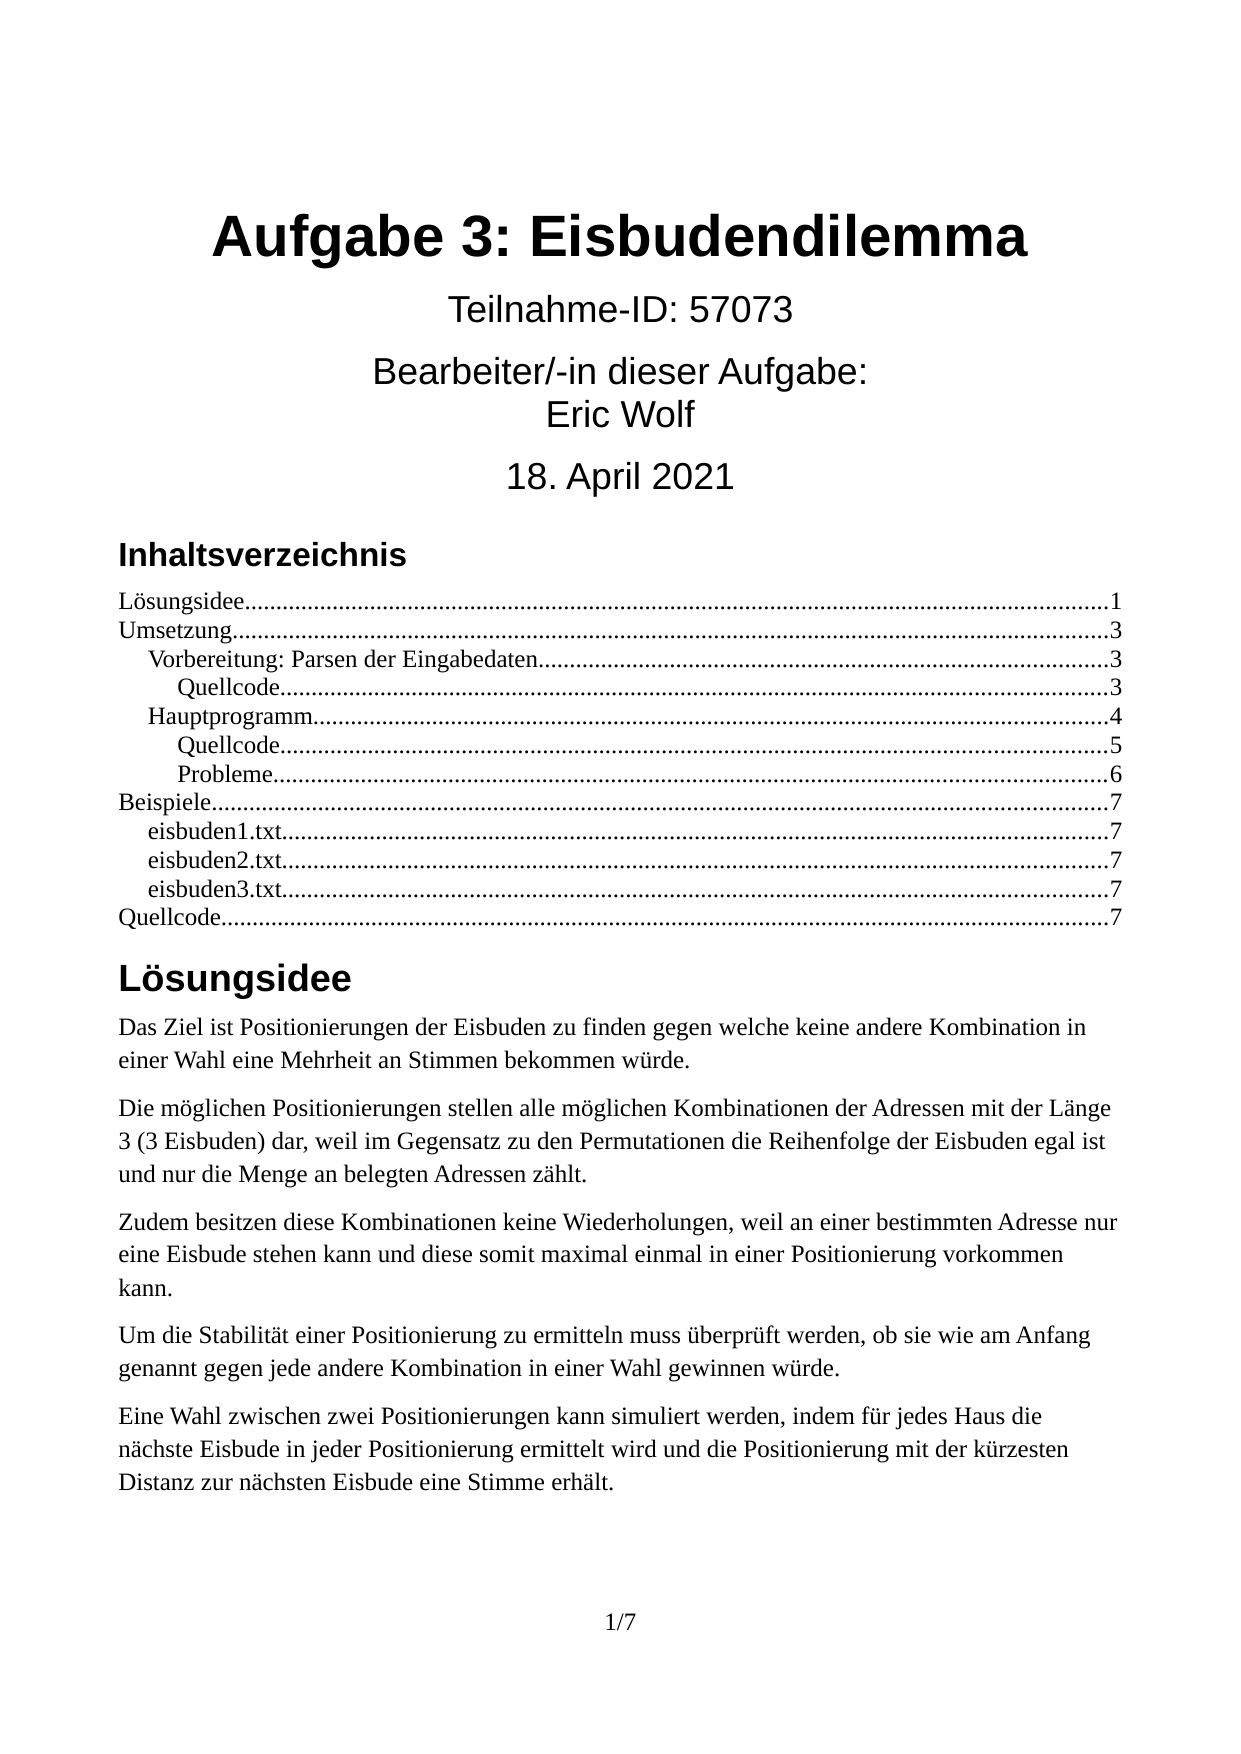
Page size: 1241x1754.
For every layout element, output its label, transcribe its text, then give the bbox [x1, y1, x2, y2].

text Die möglichen Positionierungen stellen alle möglichen Kombinationen der Adressen mit der Länge 3 (3 Eisbuden) dar, weil im Gegensatz zu den Permutationen die Reihenfolge der Eisbuden egal ist und nur die Menge an belegten Adressen zählt. [118, 1093, 1122, 1188]
text Das Ziel ist Positionierungen der Eisbuden zu finden gegen welche keine andere Kombination in einer Wahl eine Mehrheit an Stimmen bekommen würde. [118, 1012, 1122, 1074]
text eisbuden1.txt 7 [148, 816, 1122, 845]
subtitle Bearbeiter/-in dieser Aufgabe: Eric Wolf [118, 349, 1122, 436]
text Umsetzung 3 [118, 615, 1122, 644]
subtitle Inhaltsverzeichnis [118, 535, 1122, 574]
subtitle 18. April 2021 [118, 454, 1122, 498]
text Quellcode 7 [118, 902, 1122, 931]
title Aufgabe 3: Eisbudendilemma [118, 202, 1122, 269]
subtitle Teilnahme-ID: 57073 [118, 288, 1122, 331]
text Lösungsidee 1 [118, 586, 1122, 615]
text Beispiele 7 [118, 787, 1122, 816]
text Eine Wahl zwischen zwei Positionierungen kann simuliert werden, indem für jedes Haus die nächste Eisbude in jeder Positionierung ermittelt wird und die Positionierung mit der kürzesten Distanz zur nächsten Eisbude eine Stimme erhält. [118, 1401, 1122, 1496]
text Probleme 6 [177, 759, 1122, 787]
text Zudem besitzen diese Kombinationen keine Wiederholungen, weil an einer bestimmten Adresse nur eine Eisbude stehen kann und diese somit maximal einmal in einer Positionierung vorkommen kann. [118, 1207, 1122, 1301]
text Um die Stabilität einer Positionierung zu ermitteln muss überprüft werden, ob sie wie am Anfang genannt gegen jede andere Kombination in einer Wahl gewinnen würde. [118, 1320, 1122, 1382]
text Vorbereitung: Parsen der Eingabedaten 3 [148, 644, 1122, 672]
text eisbuden2.txt 7 [148, 845, 1122, 874]
text Quellcode 3 [177, 672, 1122, 701]
text Quellcode 5 [177, 730, 1122, 759]
text Hauptprogramm 4 [148, 701, 1122, 730]
text eisbuden3.txt 7 [148, 874, 1122, 902]
subtitle Lösungsidee [118, 956, 1122, 1000]
